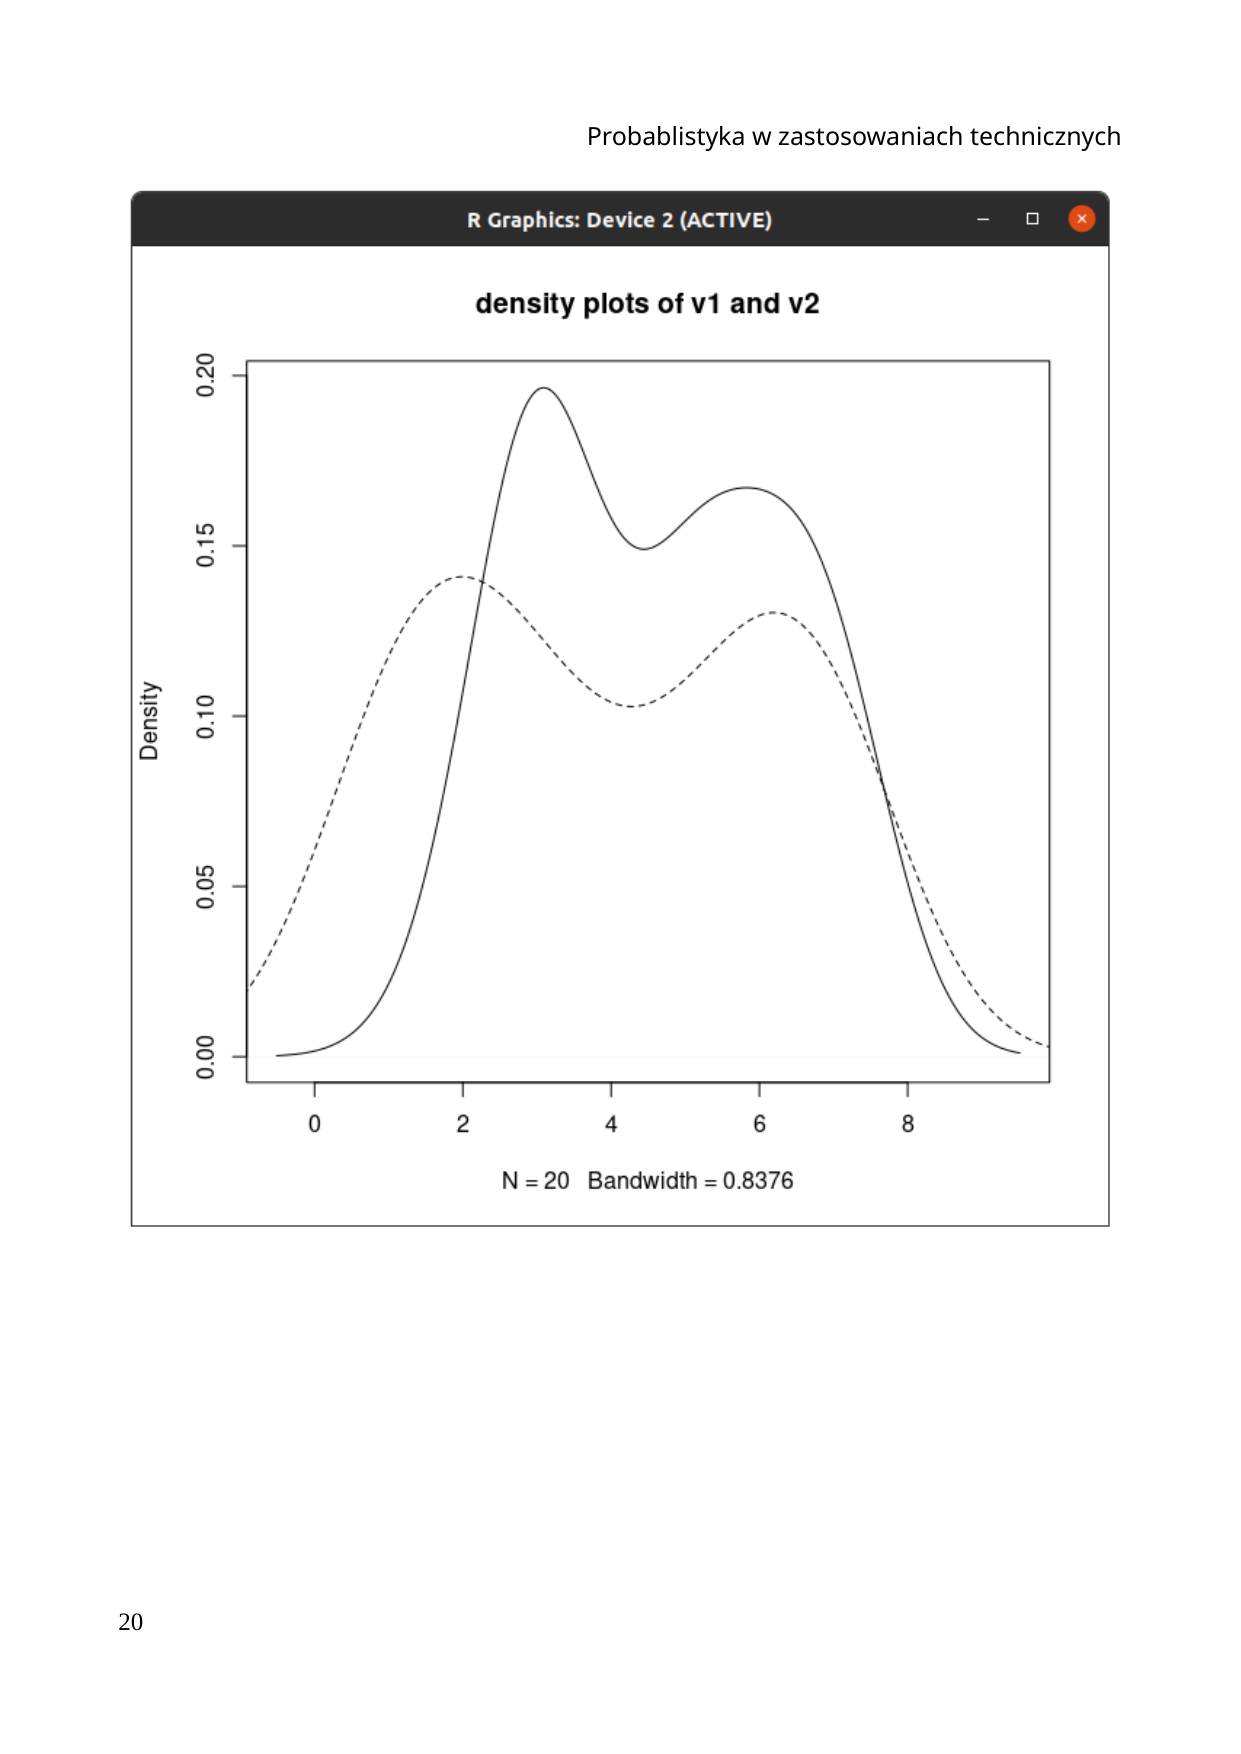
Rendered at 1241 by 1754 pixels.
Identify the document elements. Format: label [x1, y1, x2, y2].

picture [118, 181, 1123, 1240]
